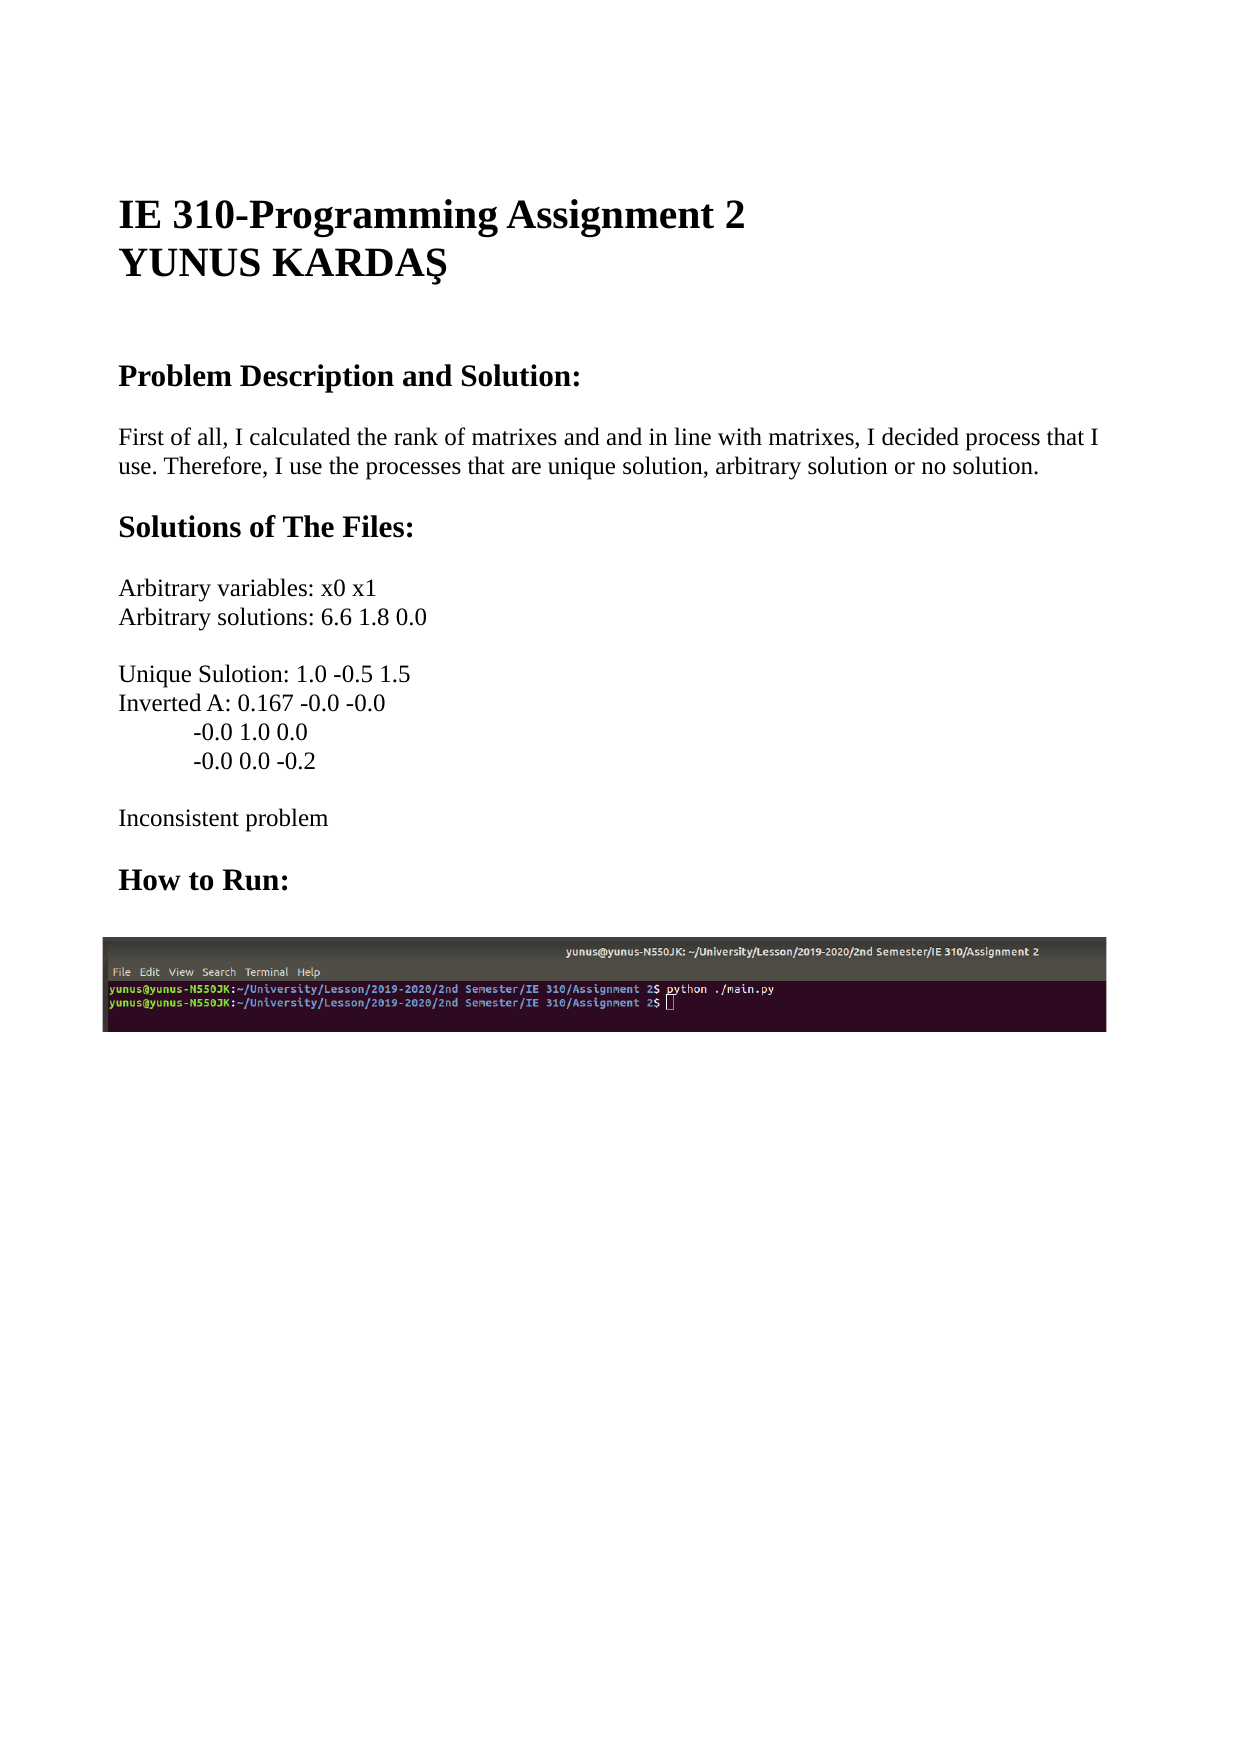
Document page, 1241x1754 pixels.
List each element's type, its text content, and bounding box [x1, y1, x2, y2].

picture [102, 937, 1107, 1032]
text Unique Sulotion: 1.0 -0.5 1.5 [118, 659, 1122, 688]
text YUNUS KARDAŞ [118, 238, 1122, 286]
text -0.0 0.0 -0.2 [118, 746, 1122, 774]
text -0.0 1.0 0.0 [118, 717, 1122, 746]
text Arbitrary solutions: 6.6 1.8 0.0 [118, 602, 1122, 631]
text First of all, I calculated the rank of matrixes and and in line with matrixes, I decided process that I use. Therefore, I use the processes that are unique solution, arbitrary solution or no solution. [118, 422, 1122, 480]
text Arbitrary variables: x0 x1 [118, 573, 1122, 602]
text Inconsistent problem [118, 803, 1122, 832]
text Problem Description and Solution: [118, 358, 1122, 394]
text How to Run: [118, 861, 1122, 897]
text Solutions of The Files: [118, 509, 1122, 544]
text IE 310-Programming Assignment 2 [118, 190, 1122, 238]
text Inverted A: 0.167 -0.0 -0.0 [118, 688, 1122, 717]
